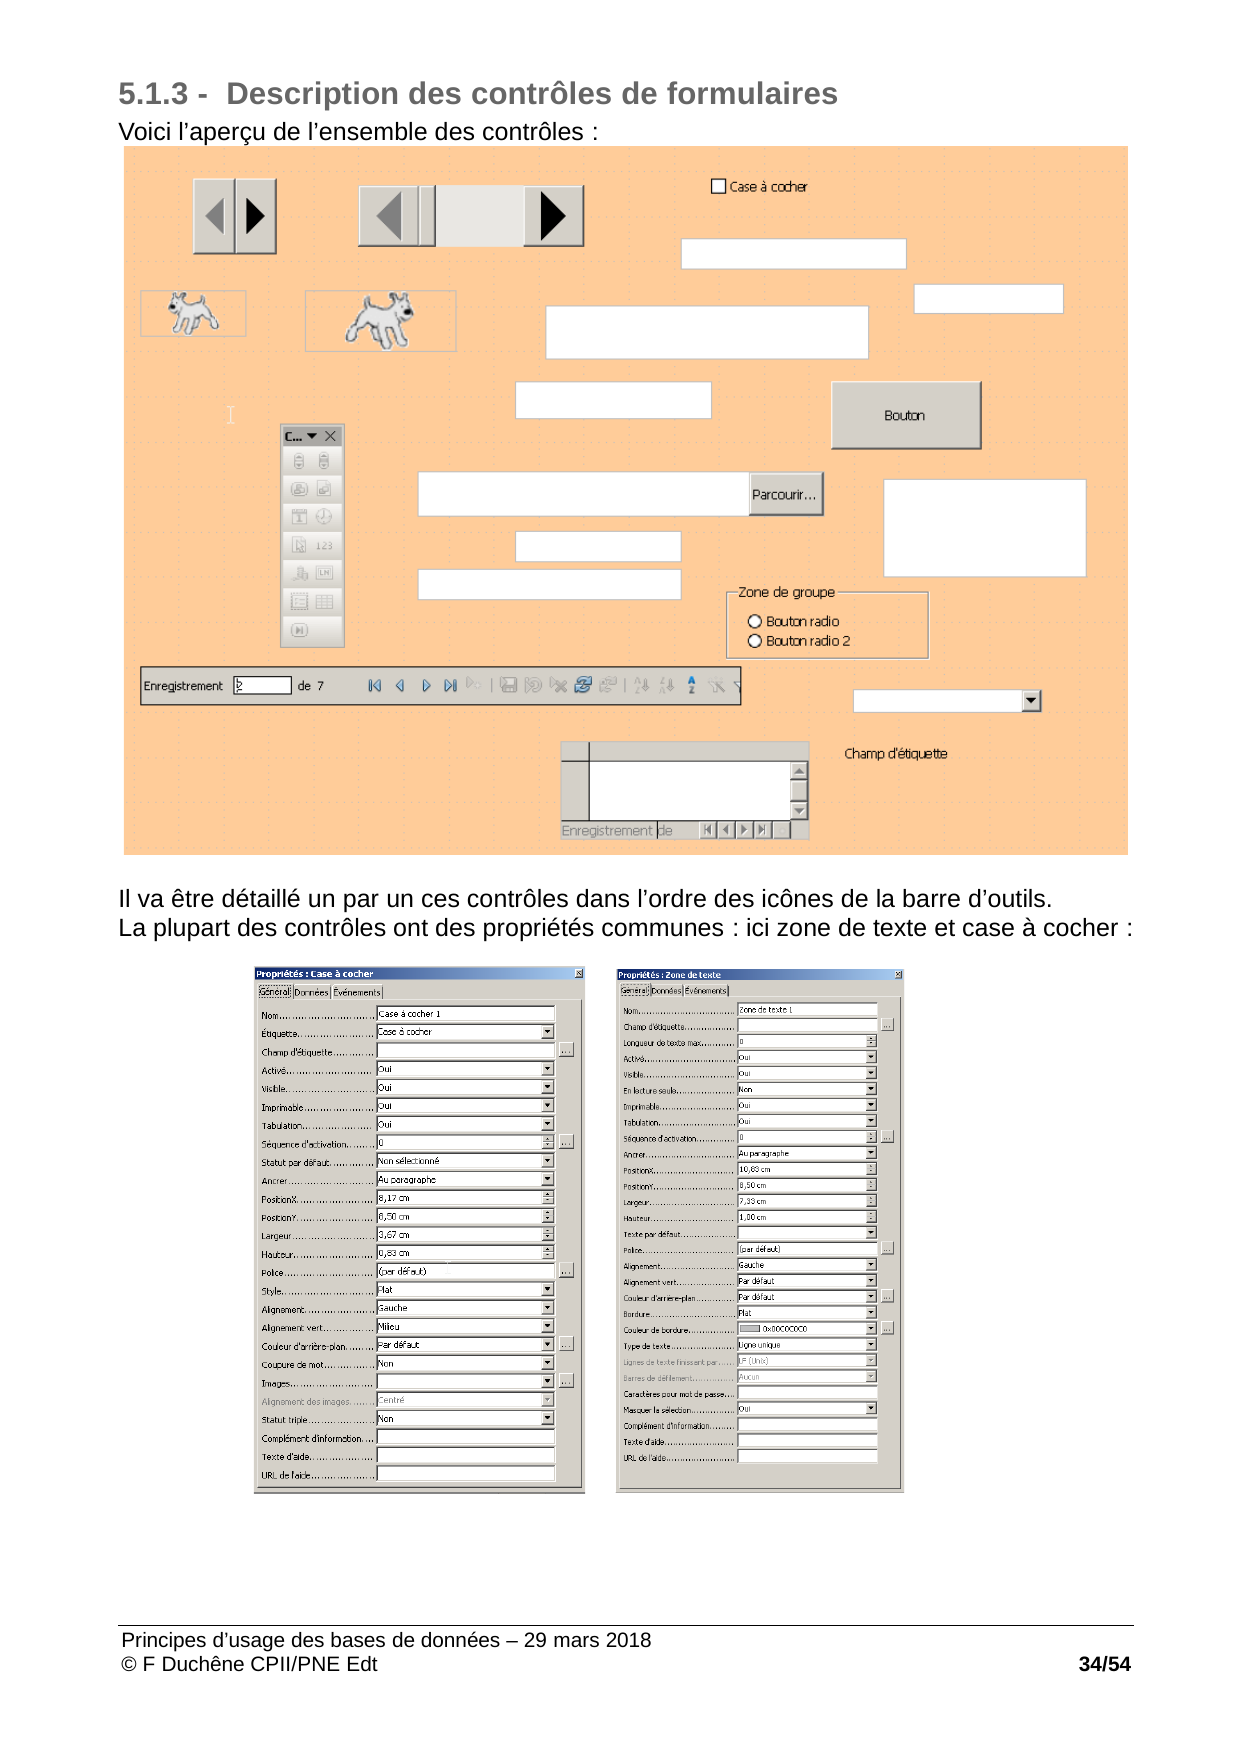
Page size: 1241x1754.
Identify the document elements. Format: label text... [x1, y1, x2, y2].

text Voici l’aperçu de l’ensemble des contrôles : [118, 117, 1134, 146]
text La plupart des contrôles ont des propriétés communes : ici zone de texte et case à cocher : [118, 913, 1134, 942]
picture [253, 965, 586, 1494]
subtitle Description des contrôles de formulaires [118, 75, 1134, 111]
picture [615, 969, 905, 1493]
text Il va être détaillé un par un ces contrôles dans l’ordre des icônes de la barre d’outils. [118, 884, 1134, 913]
picture [123, 146, 1128, 855]
